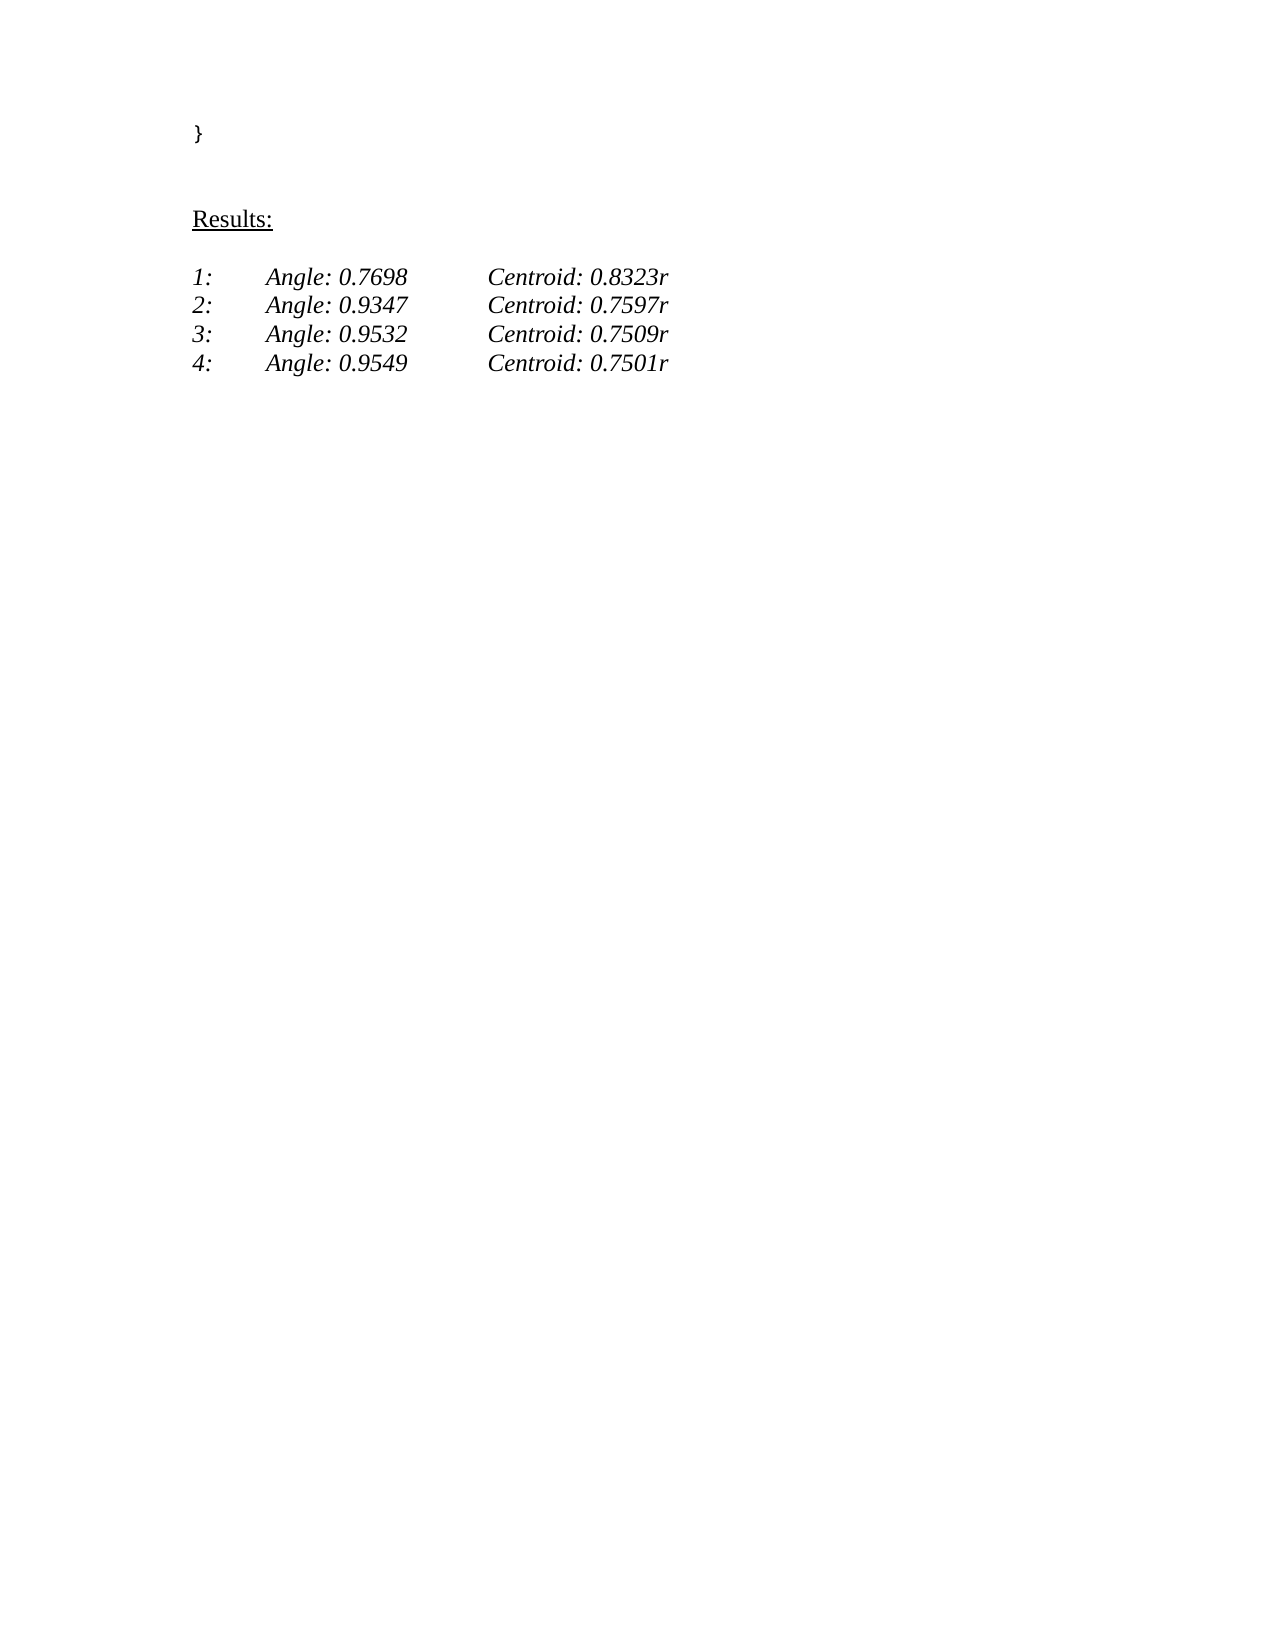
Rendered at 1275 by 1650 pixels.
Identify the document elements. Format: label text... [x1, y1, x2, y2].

text } [44, 118, 1157, 147]
text Results: [118, 204, 1157, 233]
text 1: Angle: 0.7698 Centroid: 0.8323r [118, 262, 1157, 290]
text 3: Angle: 0.9532 Centroid: 0.7509r [118, 319, 1157, 348]
text 2: Angle: 0.9347 Centroid: 0.7597r [118, 290, 1157, 319]
text 4: Angle: 0.9549 Centroid: 0.7501r [118, 348, 1157, 377]
